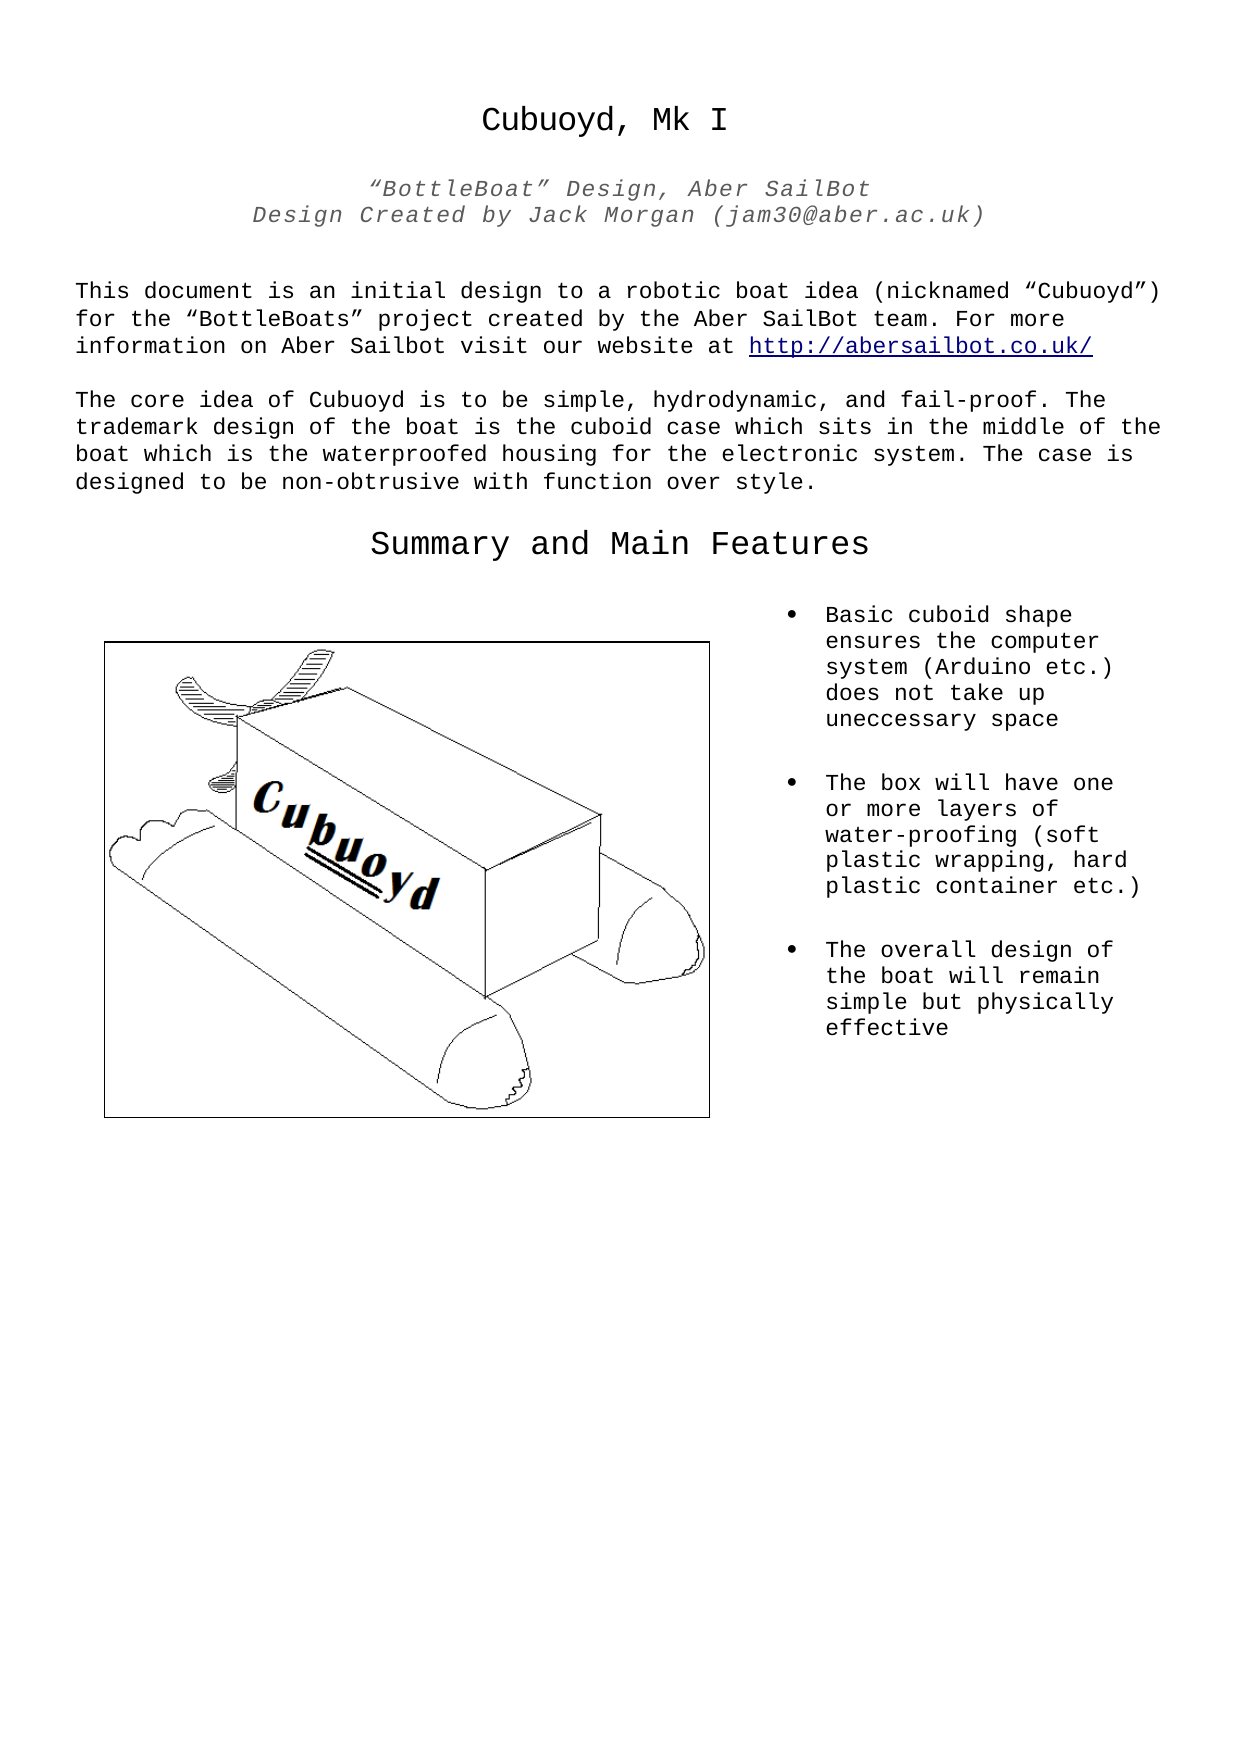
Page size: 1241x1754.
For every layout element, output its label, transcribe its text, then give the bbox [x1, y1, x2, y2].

subtitle “BottleBoat” Design, Aber SailBot [75, 178, 1165, 204]
picture [105, 643, 709, 1117]
title Cubuoyd, Mk I [75, 102, 1136, 140]
table_header [75, 566, 739, 1118]
text This document is an initial design to a robotic boat idea (nicknamed “Cubuoyd”) for the “BottleBoats” project created by the Aber SailBot team. For more information on Aber Sailbot visit our website at http://abersailbot.co.uk/ [75, 280, 1165, 360]
text The core idea of Cubuoyd is to be simple, hydrodynamic, and fail-proof. The trademark design of the boat is the cuboid case which sits in the middle of the boat which is the waterproofed housing for the electronic system. The case is designed to be non-obtrusive with function over style. [75, 388, 1165, 496]
subtitle Design Created by Jack Morgan (jam30@aber.ac.uk) [75, 204, 1165, 230]
subtitle Summary and Main Features [75, 527, 1165, 564]
table_header Basic cuboid shape ensures the computer system (Arduino etc.) does not take up uneccessary space The box will have one or more layers of water-proofing (soft plastic wrapping, hard plastic container etc.) The overall design of the boat will remain simple but physically effective [740, 566, 1165, 1118]
